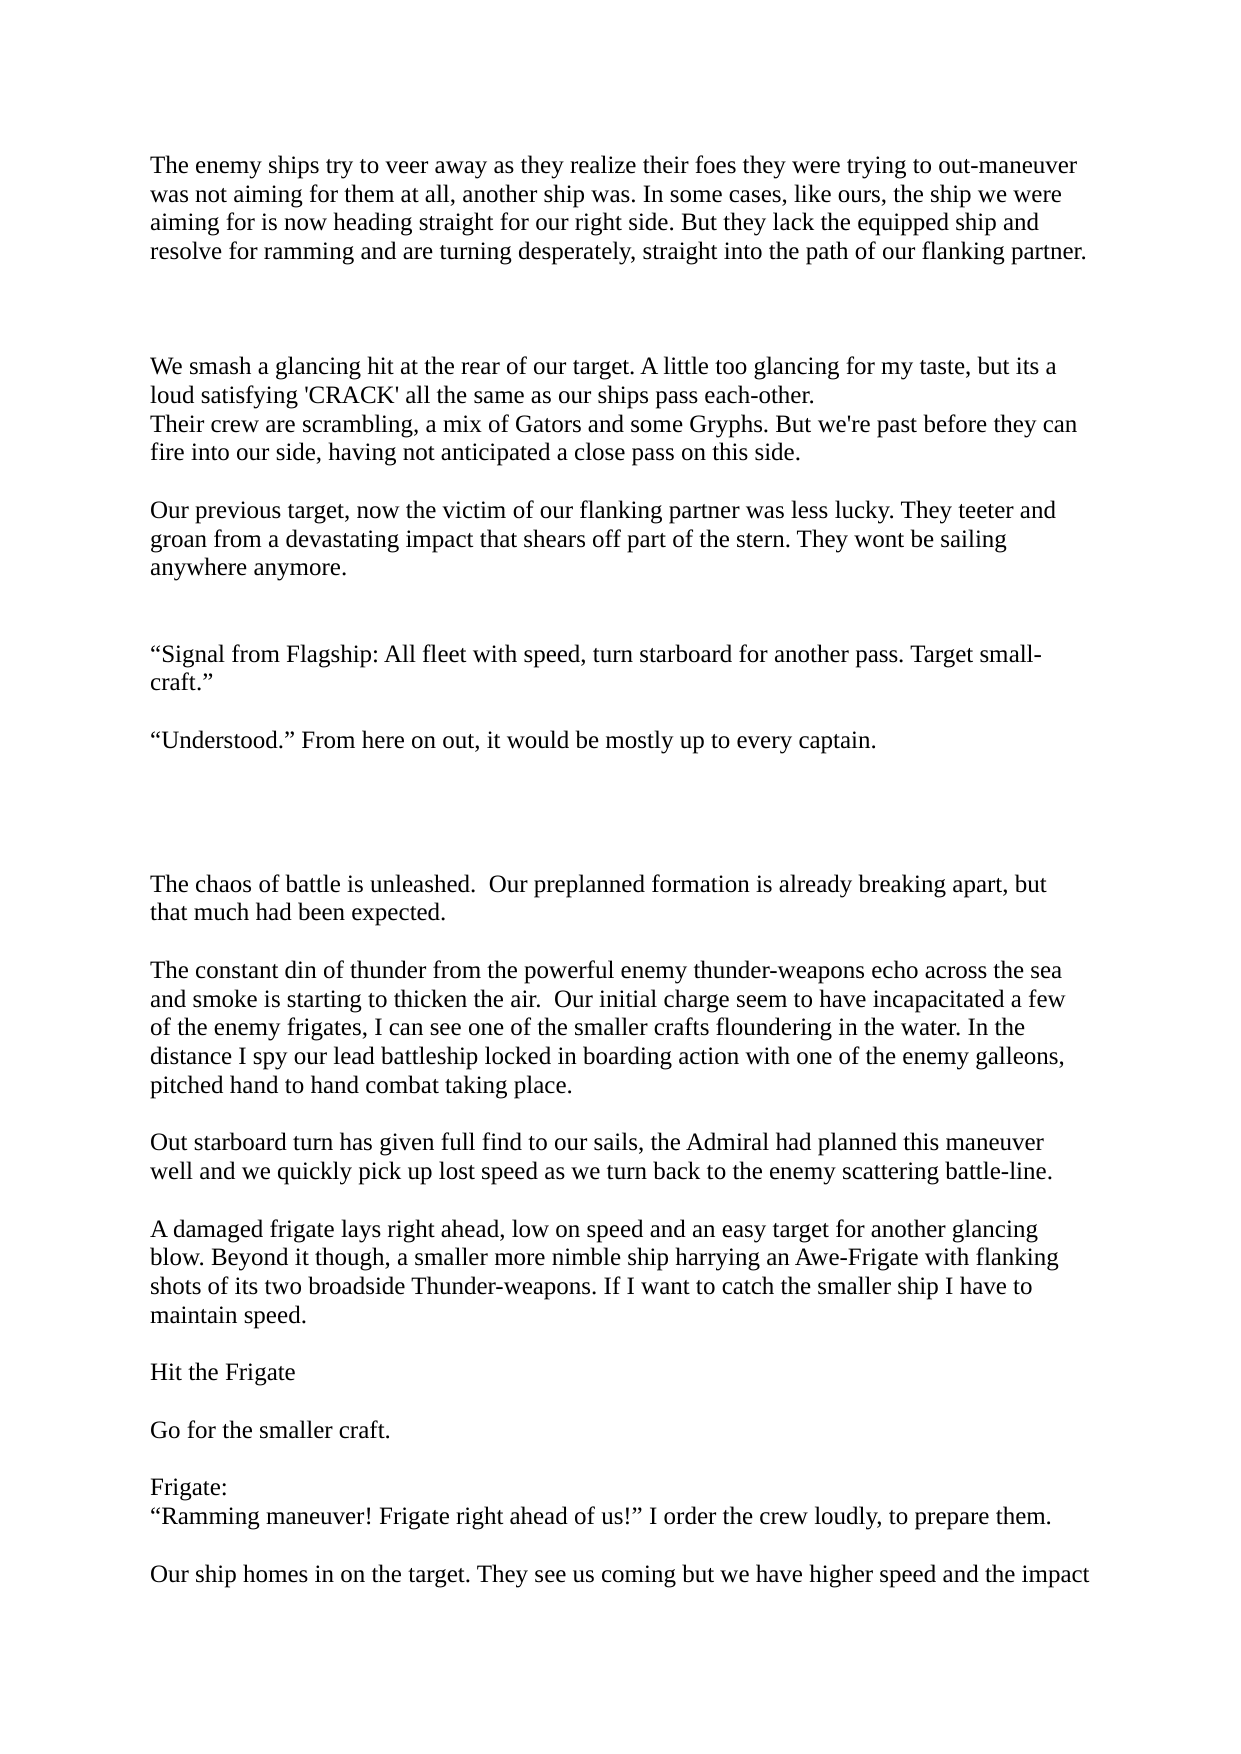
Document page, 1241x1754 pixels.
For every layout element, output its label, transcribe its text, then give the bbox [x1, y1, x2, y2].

text “Signal from Flagship: All fleet with speed, turn starboard for another pass. Target small-craft.” [150, 639, 1090, 696]
text We smash a glancing hit at the rear of our target. A little too glancing for my taste, but its a loud satisfying 'CRACK' all the same as our ships pass each-other. [150, 351, 1090, 409]
text The enemy ships try to veer away as they realize their foes they were trying to out-maneuver was not aiming for them at all, another ship was. In some cases, like ours, the ship we were aiming for is now heading straight for our right side. But they lack the equipped ship and resolve for ramming and are turning desperately, straight into the path of our flanking partner. [150, 150, 1090, 265]
text Our previous target, now the victim of our flanking partner was less lucky. They teeter and groan from a devastating impact that shears off part of the stern. They wont be sailing anywhere anymore. [150, 495, 1090, 581]
text “Ramming maneuver! Frigate right ahead of us!” I order the crew loudly, to prepare them. [150, 1501, 1090, 1530]
text Out starboard turn has given full find to our sails, the Admiral had planned this maneuver well and we quickly pick up lost speed as we turn back to the enemy scattering battle-line. [150, 1127, 1090, 1185]
text “Understood.” From here on out, it would be mostly up to every captain. [150, 725, 1090, 754]
text Their crew are scrambling, a mix of Gators and some Gryphs. But we're past before they can fire into our side, having not anticipated a close pass on this side. [150, 409, 1090, 466]
text The chaos of battle is unleashed. Our preplanned formation is already breaking apart, but that much had been expected. [150, 869, 1090, 926]
text A damaged frigate lays right ahead, low on speed and an easy target for another glancing blow. Beyond it though, a smaller more nimble ship harrying an Awe-Frigate with flanking shots of its two broadside Thunder-weapons. If I want to catch the smaller ship I have to maintain speed. [150, 1214, 1090, 1329]
text Hit the Frigate [150, 1357, 1090, 1386]
text Our ship homes in on the target. They see us coming but we have higher speed and the impact [150, 1559, 1090, 1587]
text Go for the smaller craft. [150, 1415, 1090, 1444]
text Frigate: [150, 1472, 1090, 1501]
text The constant din of thunder from the powerful enemy thunder-weapons echo across the sea and smoke is starting to thicken the air. Our initial charge seem to have incapacitated a few of the enemy frigates, I can see one of the smaller crafts floundering in the water. In the distance I spy our lead battleship locked in boarding action with one of the enemy galleons, pitched hand to hand combat taking place. [150, 955, 1090, 1099]
